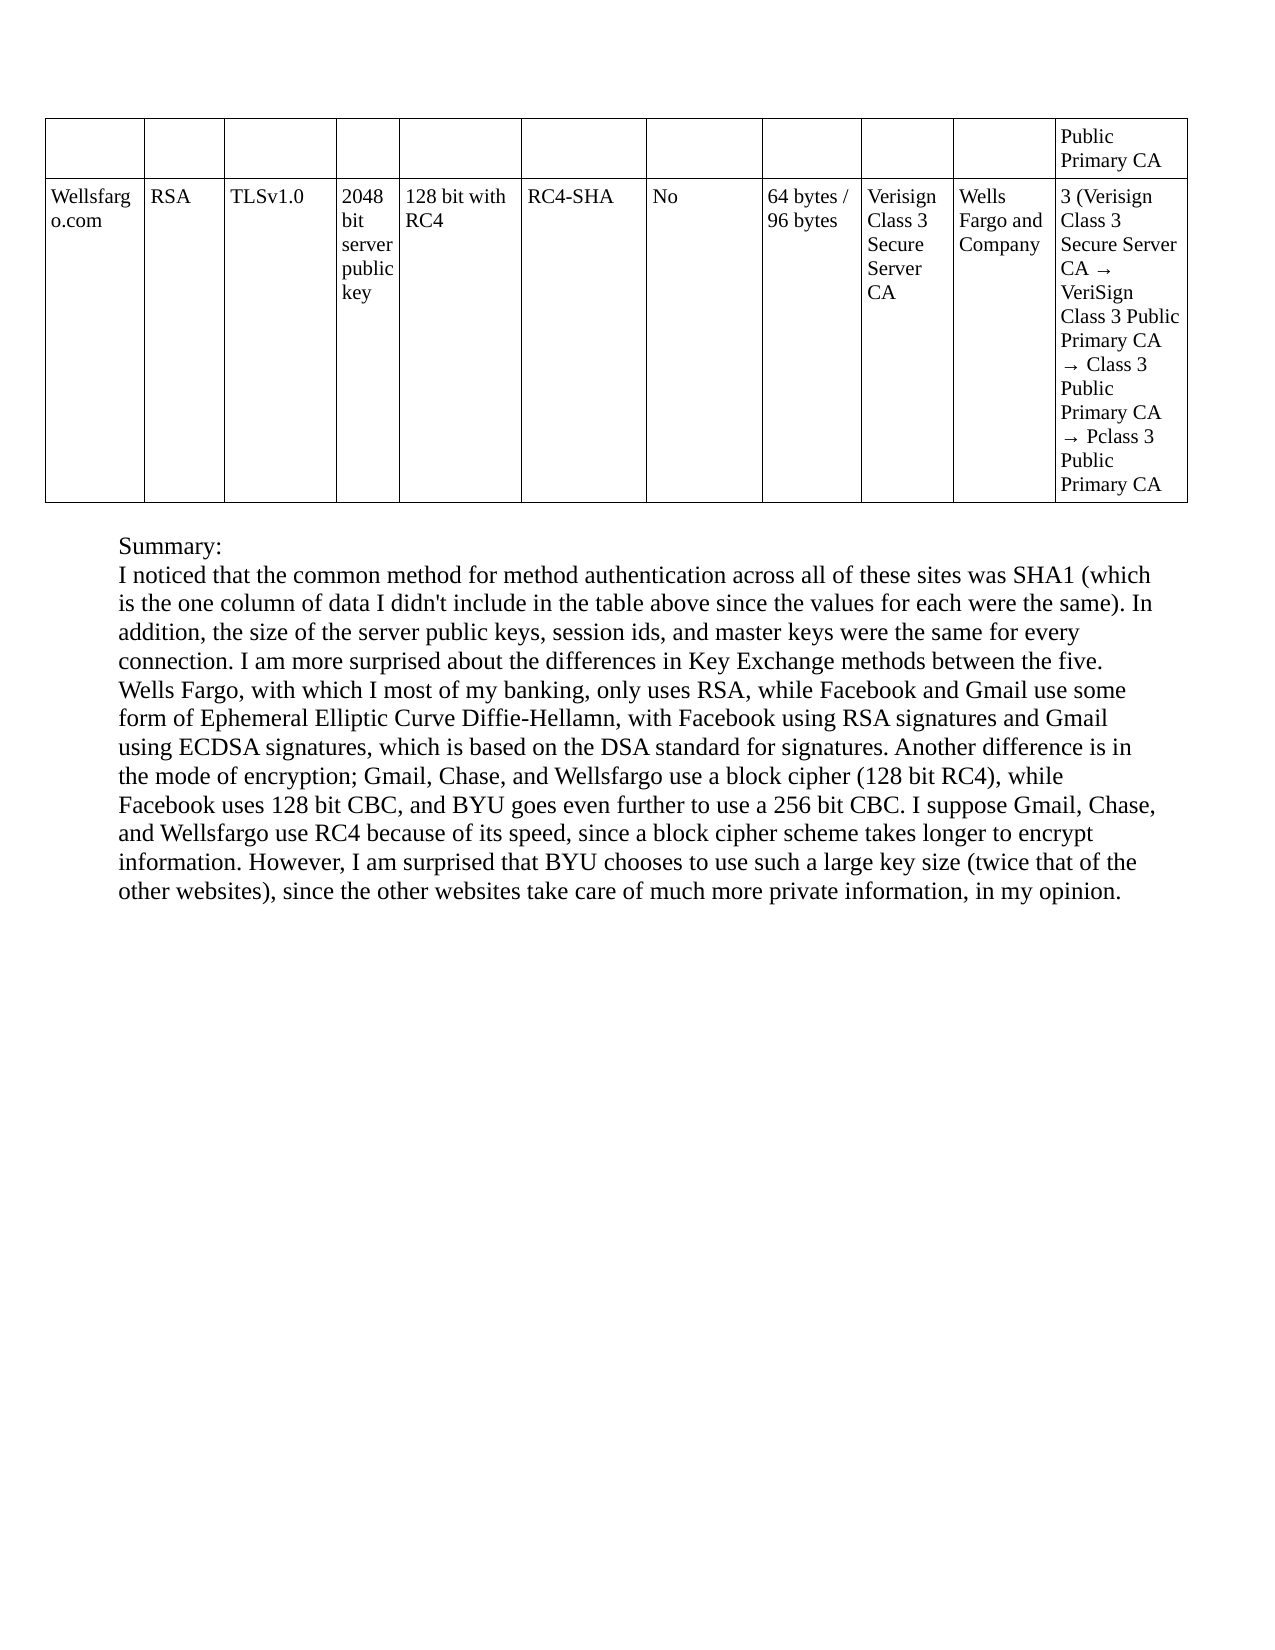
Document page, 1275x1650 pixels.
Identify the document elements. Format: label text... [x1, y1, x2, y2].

text Summary: [118, 531, 1157, 560]
table_cell Verisign Class 3 Secure Server CA [862, 179, 953, 502]
table_cell [522, 119, 646, 178]
table_cell [145, 119, 224, 178]
table_cell 3 (Verisign Class 3 Secure Server CA → VeriSign Class 3 Public Primary CA → Class 3 Public Primary CA → Pclass 3 Public Primary CA [1056, 179, 1187, 502]
table_cell [46, 119, 144, 178]
table_cell Public Primary CA [1056, 119, 1187, 178]
text I noticed that the common method for method authentication across all of these sites was SHA1 (which is the one column of data I didn't include in the table above since the values for each were the same). In addition, the size of the server public keys, session ids, and master keys were the same for every connection. I am more surprised about the differences in Key Exchange methods between the five. Wells Fargo, with which I most of my banking, only uses RSA, while Facebook and Gmail use some form of Ephemeral Elliptic Curve Diffie-Hellamn, with Facebook using RSA signatures and Gmail using ECDSA signatures, which is based on the DSA standard for signatures. Another difference is in the mode of encryption; Gmail, Chase, and Wellsfargo use a block cipher (128 bit RC4), while Facebook uses 128 bit CBC, and BYU goes even further to use a 256 bit CBC. I suppose Gmail, Chase, and Wellsfargo use RC4 because of its speed, since a block cipher scheme takes longer to encrypt information. However, I am surprised that BYU chooses to use such a large key size (twice that of the other websites), since the other websites take care of much more private information, in my opinion. [118, 560, 1157, 905]
table_cell RSA [145, 179, 224, 502]
table_cell 2048 bit server public key [337, 179, 399, 502]
table_cell [337, 119, 399, 178]
table_cell RC4-SHA [522, 179, 646, 502]
table_cell [647, 119, 762, 178]
table_cell Wells Fargo and Company [954, 179, 1055, 502]
table_cell Wellsfargo.com [46, 179, 144, 502]
table_cell [954, 119, 1055, 178]
table_cell [763, 119, 861, 178]
table_cell 128 bit with RC4 [400, 179, 521, 502]
table_cell [225, 119, 336, 178]
table_cell TLSv1.0 [225, 179, 336, 502]
table_cell [862, 119, 953, 178]
table_cell No [647, 179, 762, 502]
table_cell [400, 119, 521, 178]
table_cell 64 bytes / 96 bytes [763, 179, 861, 502]
